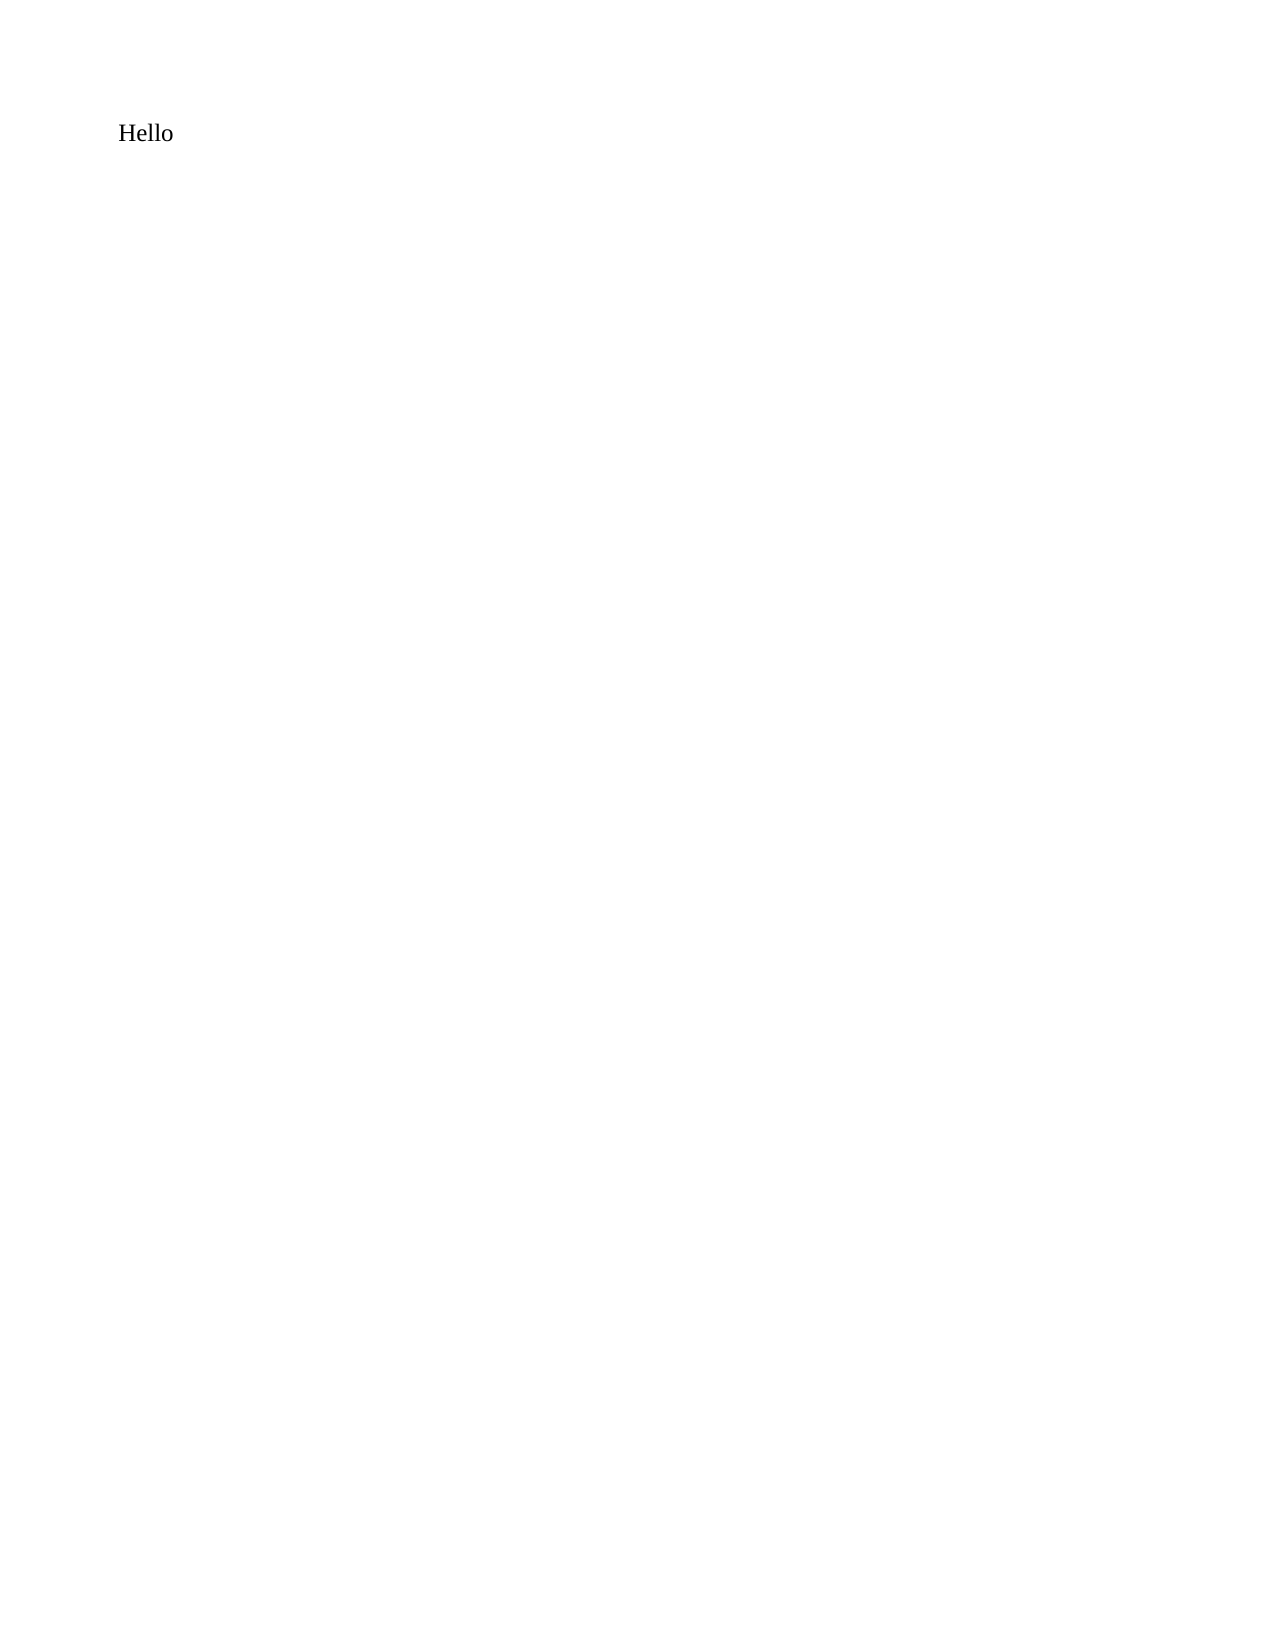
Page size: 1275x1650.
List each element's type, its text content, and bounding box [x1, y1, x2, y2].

text Hello [118, 118, 1157, 147]
